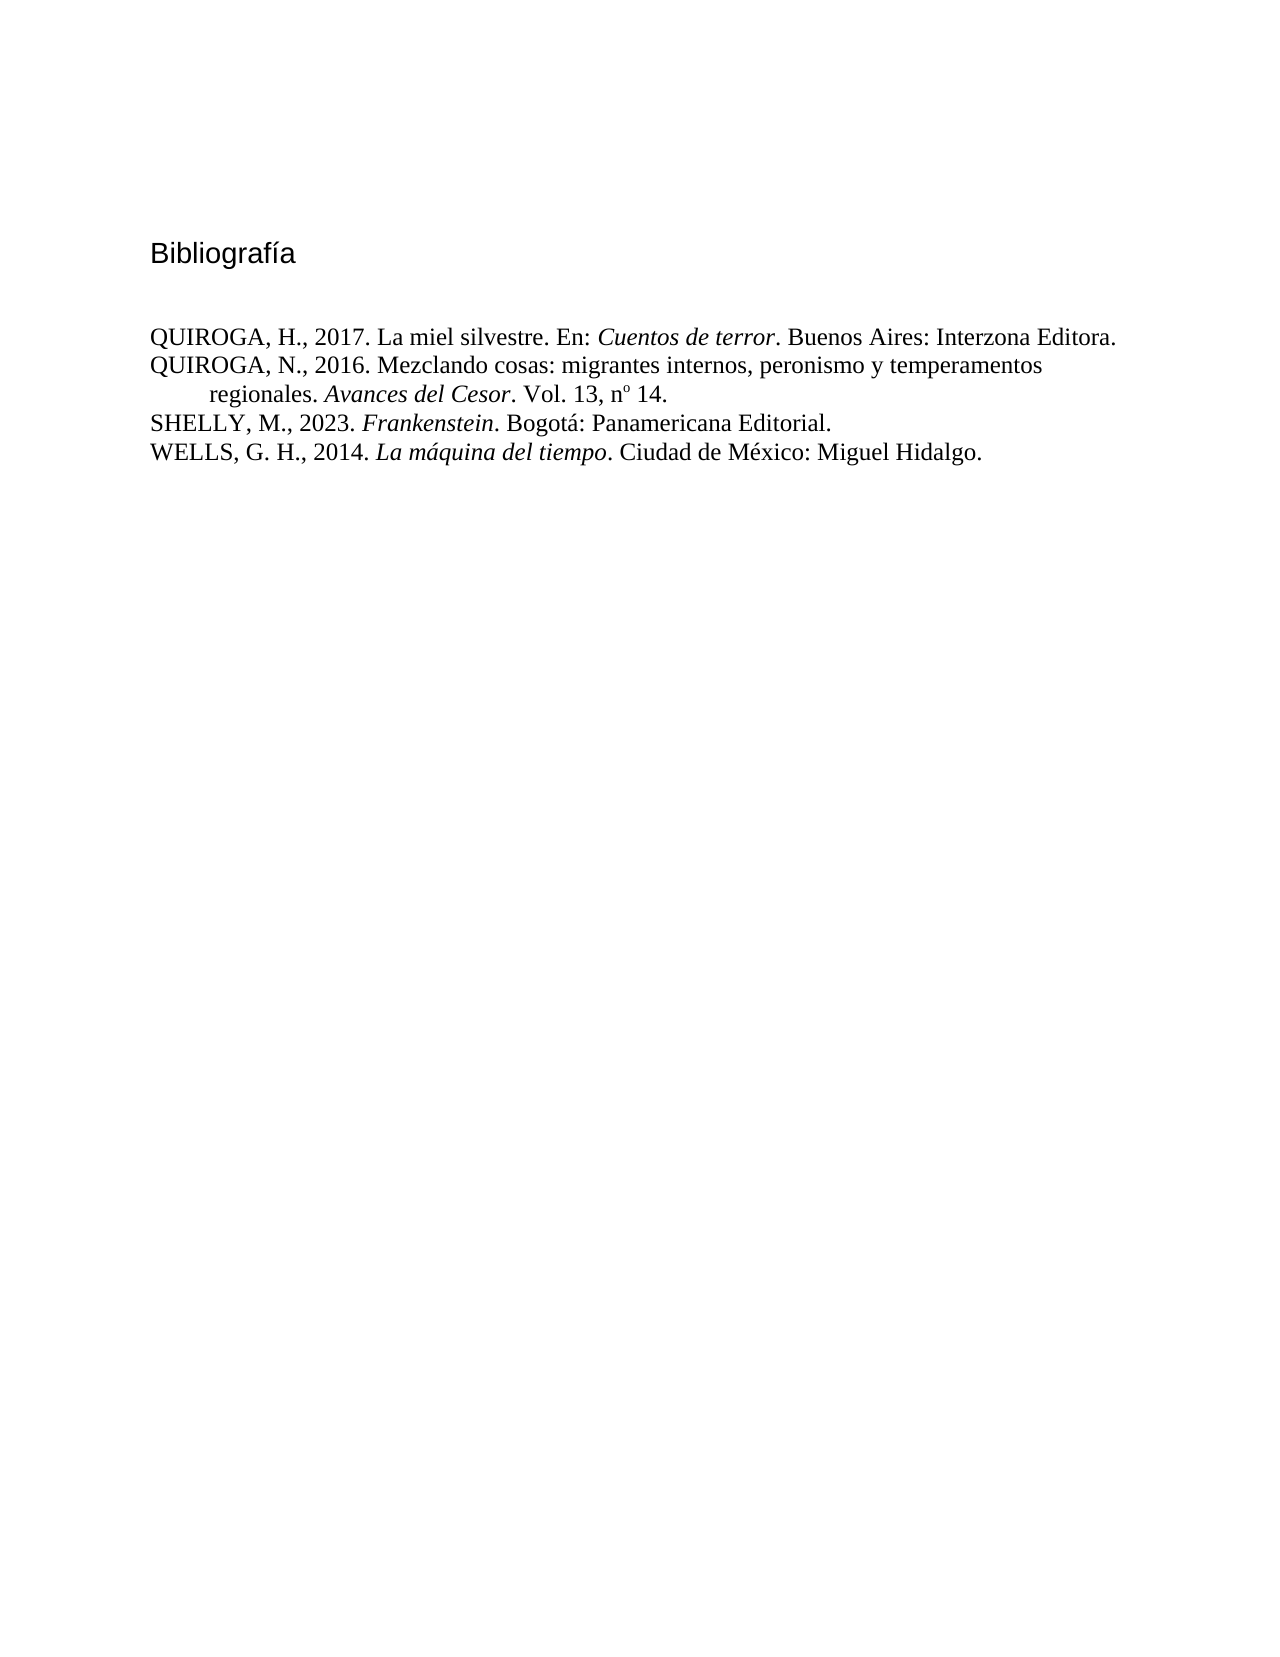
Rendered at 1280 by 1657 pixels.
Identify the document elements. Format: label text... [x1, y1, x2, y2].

text WELLS, G. H., 2014. La máquina del tiempo. Ciudad de México: Miguel Hidalgo. [150, 437, 1130, 465]
text SHELLY, M., 2023. Frankenstein. Bogotá: Panamericana Editorial. [150, 408, 1130, 437]
text QUIROGA, H., 2017. La miel silvestre. En: Cuentos de terror. Buenos Aires: Interzona Editora. [150, 322, 1130, 350]
text QUIROGA, N., 2016. Mezclando cosas: migrantes internos, peronismo y temperamentos regionales. Avances del Cesor. Vol. 13, no 14. [150, 350, 1130, 408]
subtitle Bibliografía [150, 236, 1130, 269]
